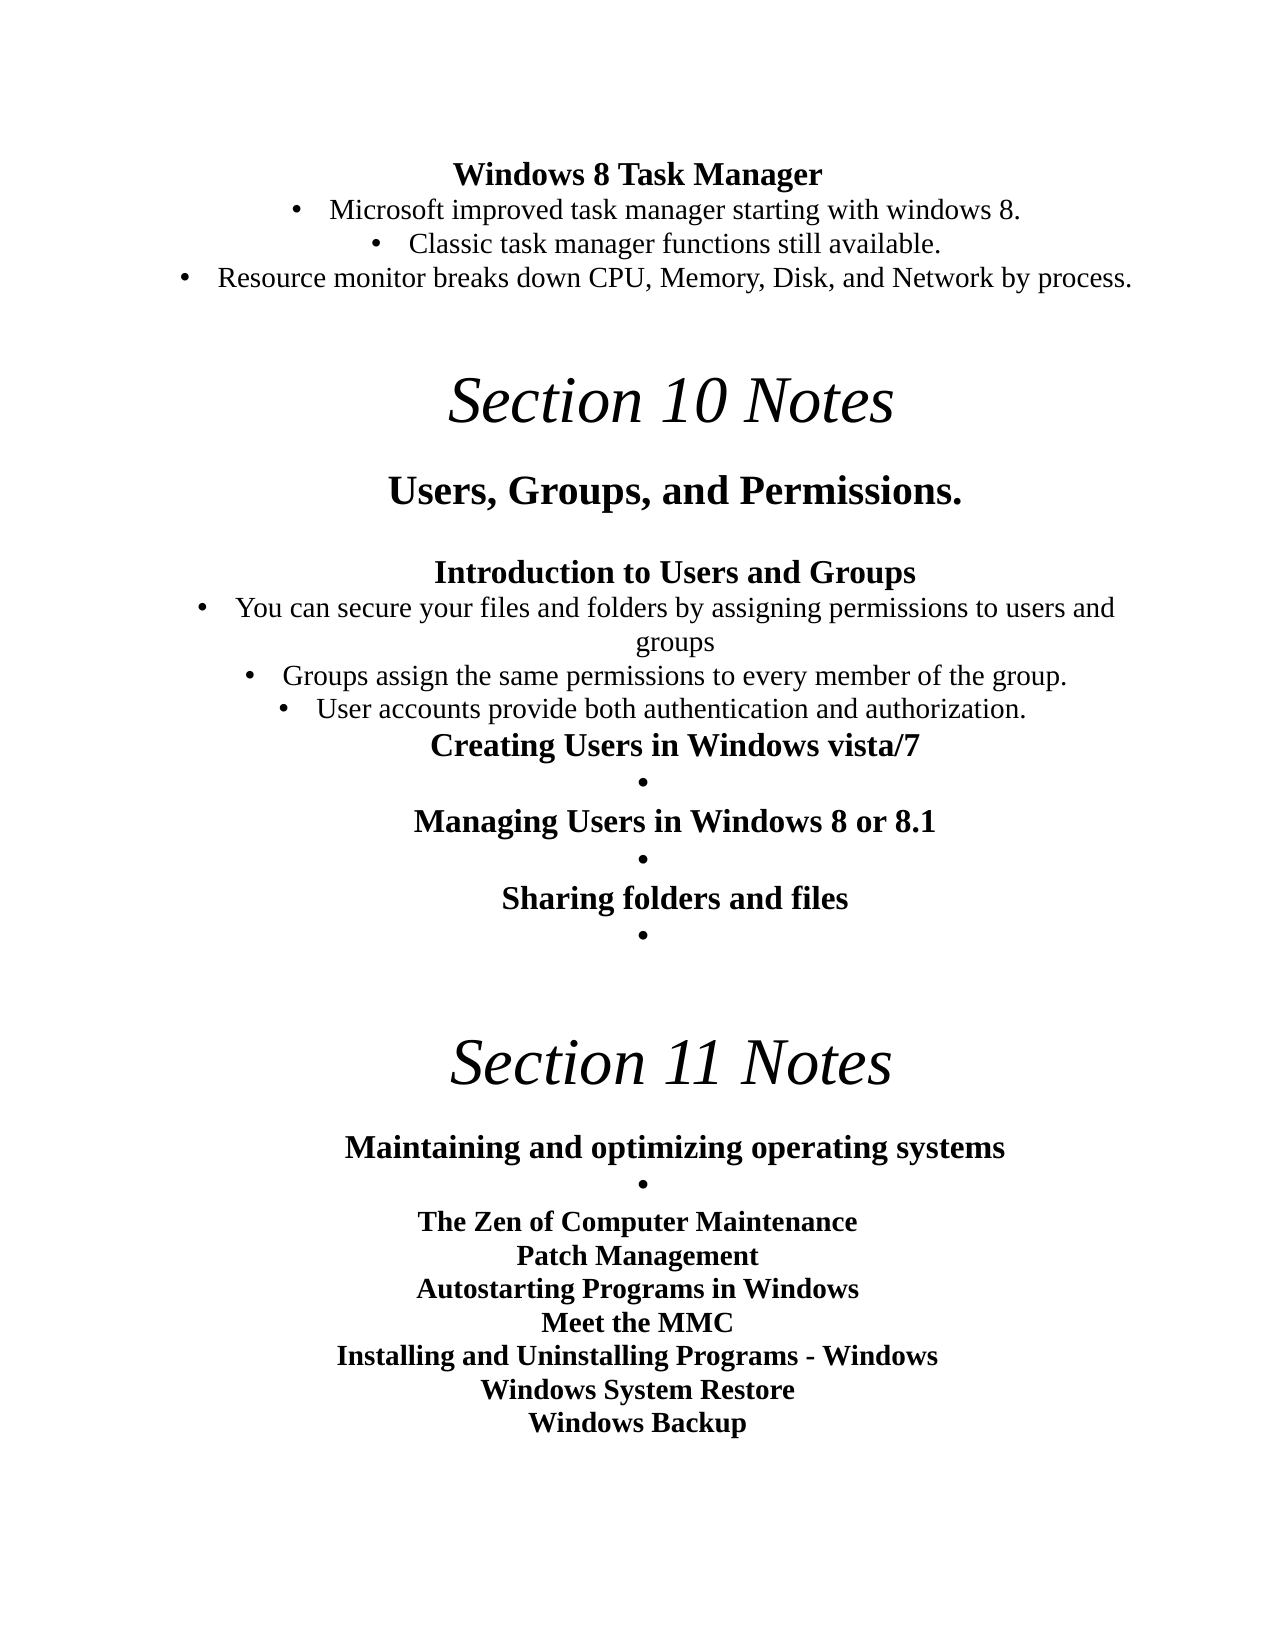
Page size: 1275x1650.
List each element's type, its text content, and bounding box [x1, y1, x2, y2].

list Microsoft improved task manager starting with windows 8. [156, 192, 1157, 226]
text Windows 8 Task Manager [118, 154, 1157, 192]
text Windows Backup [118, 1405, 1157, 1439]
list Creating Users in Windows vista/7 [156, 725, 1157, 763]
list Sharing folders and files [156, 878, 1157, 917]
list Section 10 Notes [156, 360, 1157, 437]
text Patch Management [118, 1238, 1157, 1271]
list You can secure your files and folders by assigning permissions to users and groups [156, 590, 1157, 658]
list Classic task manager functions still available. [156, 226, 1157, 260]
list Groups assign the same permissions to every member of the group. [156, 658, 1157, 691]
list Managing Users in Windows 8 or 8.1 [156, 802, 1157, 840]
list Resource monitor breaks down CPU, Memory, Disk, and Network by process. [156, 260, 1157, 293]
list Introduction to Users and Groups [156, 552, 1157, 590]
text Autostarting Programs in Windows [118, 1271, 1157, 1305]
text Installing and Uninstalling Programs - Windows [118, 1338, 1157, 1372]
list Users, Groups, and Permissions. [156, 466, 1157, 514]
text Meet the MMC [118, 1305, 1157, 1338]
list Section 11 Notes [156, 1022, 1157, 1099]
text Windows System Restore [118, 1372, 1157, 1405]
text The Zen of Computer Maintenance [118, 1204, 1157, 1238]
list User accounts provide both authentication and authorization. [156, 691, 1157, 725]
list Maintaining and optimizing operating systems [156, 1127, 1157, 1166]
